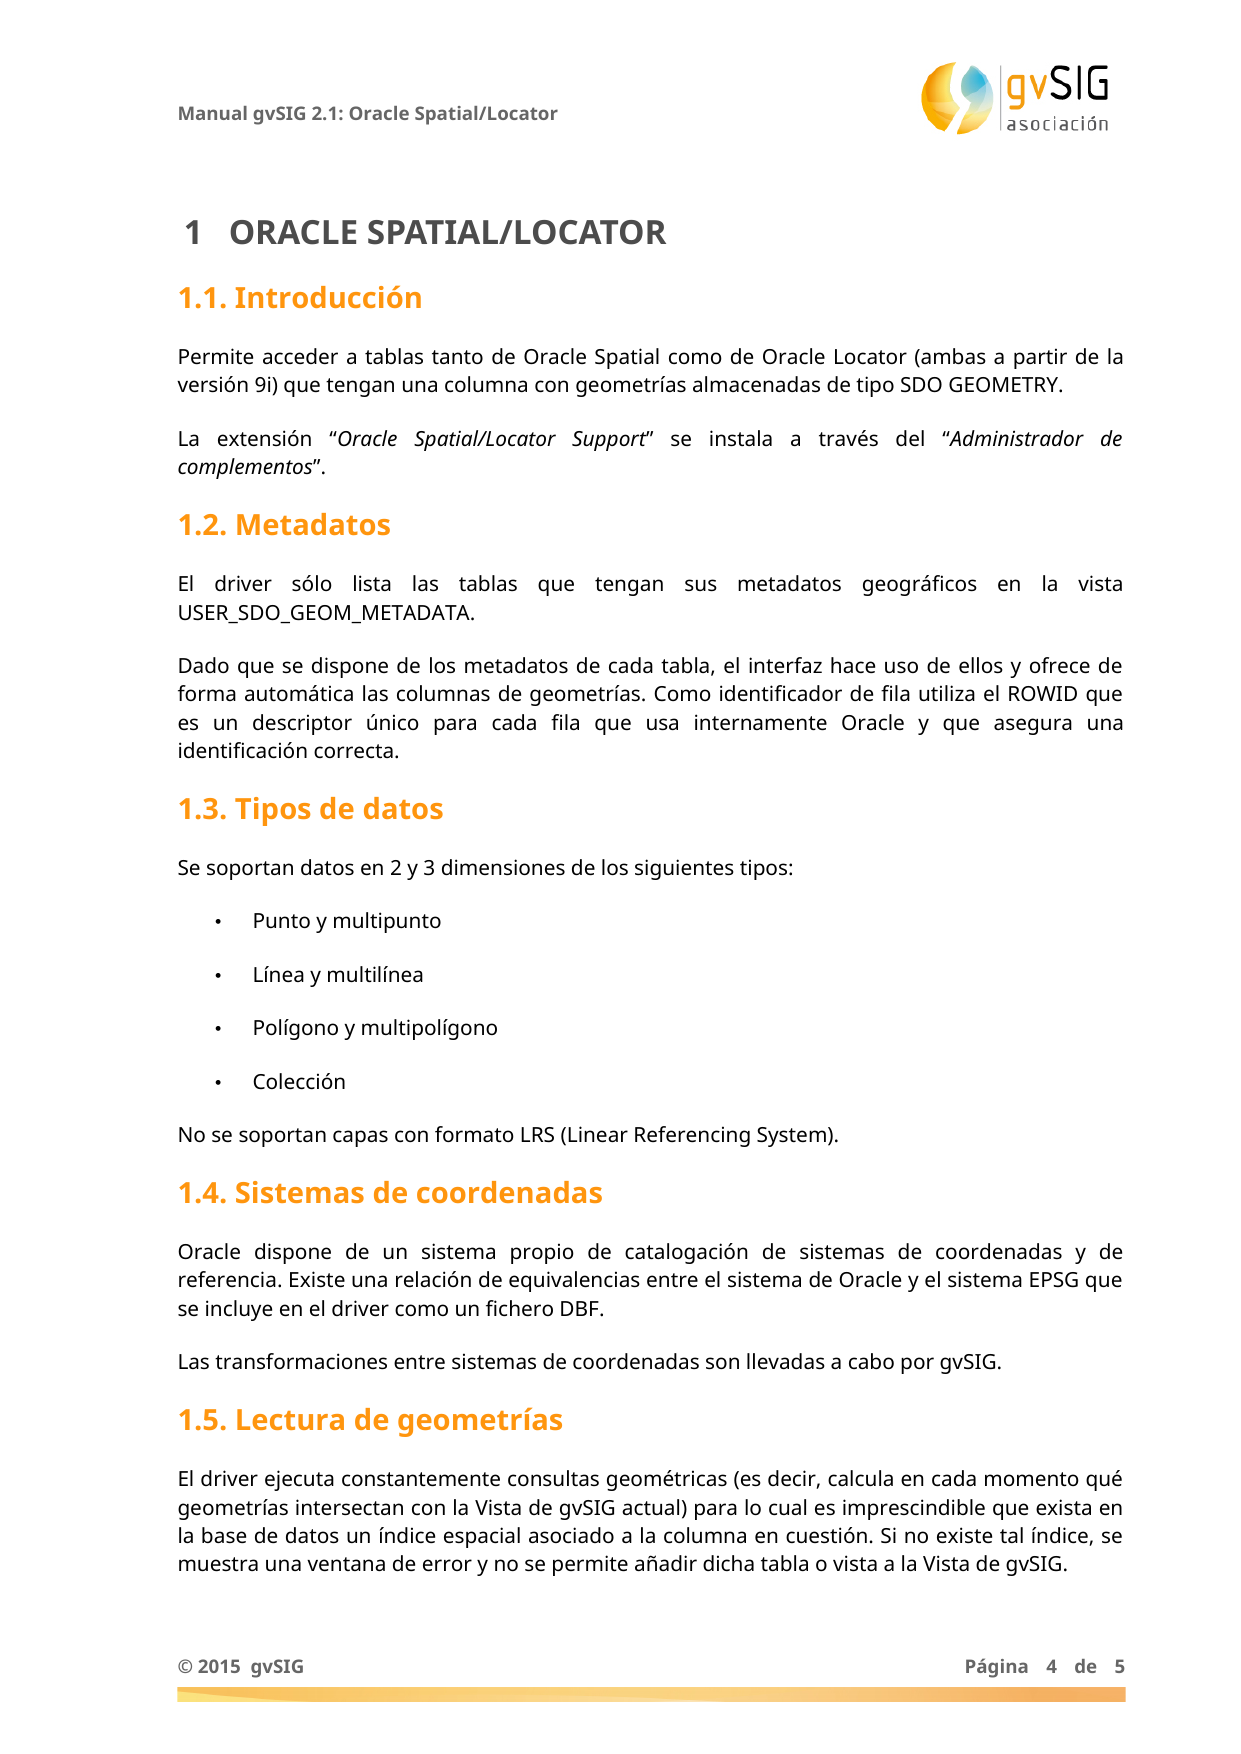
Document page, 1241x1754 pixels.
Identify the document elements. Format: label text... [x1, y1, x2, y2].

list Polígono y multipolígono [215, 1013, 1125, 1042]
text Se soportan datos en 2 y 3 dimensiones de los siguientes tipos: [177, 853, 1125, 882]
text Las transformaciones entre sistemas de coordenadas son llevadas a cabo por gvSIG. [177, 1347, 1125, 1376]
text El driver sólo lista las tablas que tengan sus metadatos geográficos en la vista USER_SDO_GEOM_METADATA. [177, 569, 1125, 626]
picture [902, 47, 1122, 148]
picture [177, 1687, 1126, 1702]
list Punto y multipunto [215, 907, 1125, 935]
text La extensión “Oracle Spatial/Locator Support” se instala a través del “Administrador de complementos”. [177, 424, 1125, 481]
subtitle 1.5. Lectura de geometrías [177, 1399, 1125, 1439]
text Dado que se dispone de los metadatos de cada tabla, el interfaz hace uso de ellos y ofrece de forma automática las columnas de geometrías. Como identificador de fila utiliza el ROWID que es un descriptor único para cada fila que usa internamente Oracle y que asegura una identificación correcta. [177, 651, 1125, 765]
text Oracle dispone de un sistema propio de catalogación de sistemas de coordenadas y de referencia. Existe una relación de equivalencias entre el sistema de Oracle y el sistema EPSG que se incluye en el driver como un fichero DBF. [177, 1237, 1125, 1322]
text El driver ejecuta constantemente consultas geométricas (es decir, calcula en cada momento qué geometrías intersectan con la Vista de gvSIG actual) para lo cual es imprescindible que exista en la base de datos un índice espacial asociado a la columna en cuestión. Si no existe tal índice, se muestra una ventana de error y no se permite añadir dicha tabla o vista a la Vista de gvSIG. [177, 1464, 1125, 1578]
subtitle 1.2. Metadatos [177, 504, 1125, 544]
subtitle ORACLE SPATIAL/LOCATOR [183, 208, 1125, 254]
subtitle 1.4. Sistemas de coordenadas [177, 1172, 1125, 1212]
list Colección [215, 1067, 1125, 1095]
text Permite acceder a tablas tanto de Oracle Spatial como de Oracle Locator (ambas a partir de la versión 9i) que tengan una columna con geometrías almacenadas de tipo SDO GEOMETRY. [177, 342, 1125, 399]
list Línea y multilínea [215, 960, 1125, 988]
subtitle 1.3. Tipos de datos [177, 788, 1125, 828]
text No se soportan capas con formato LRS (Linear Referencing System). [177, 1120, 1125, 1149]
subtitle 1.1. Introducción [177, 277, 1125, 317]
